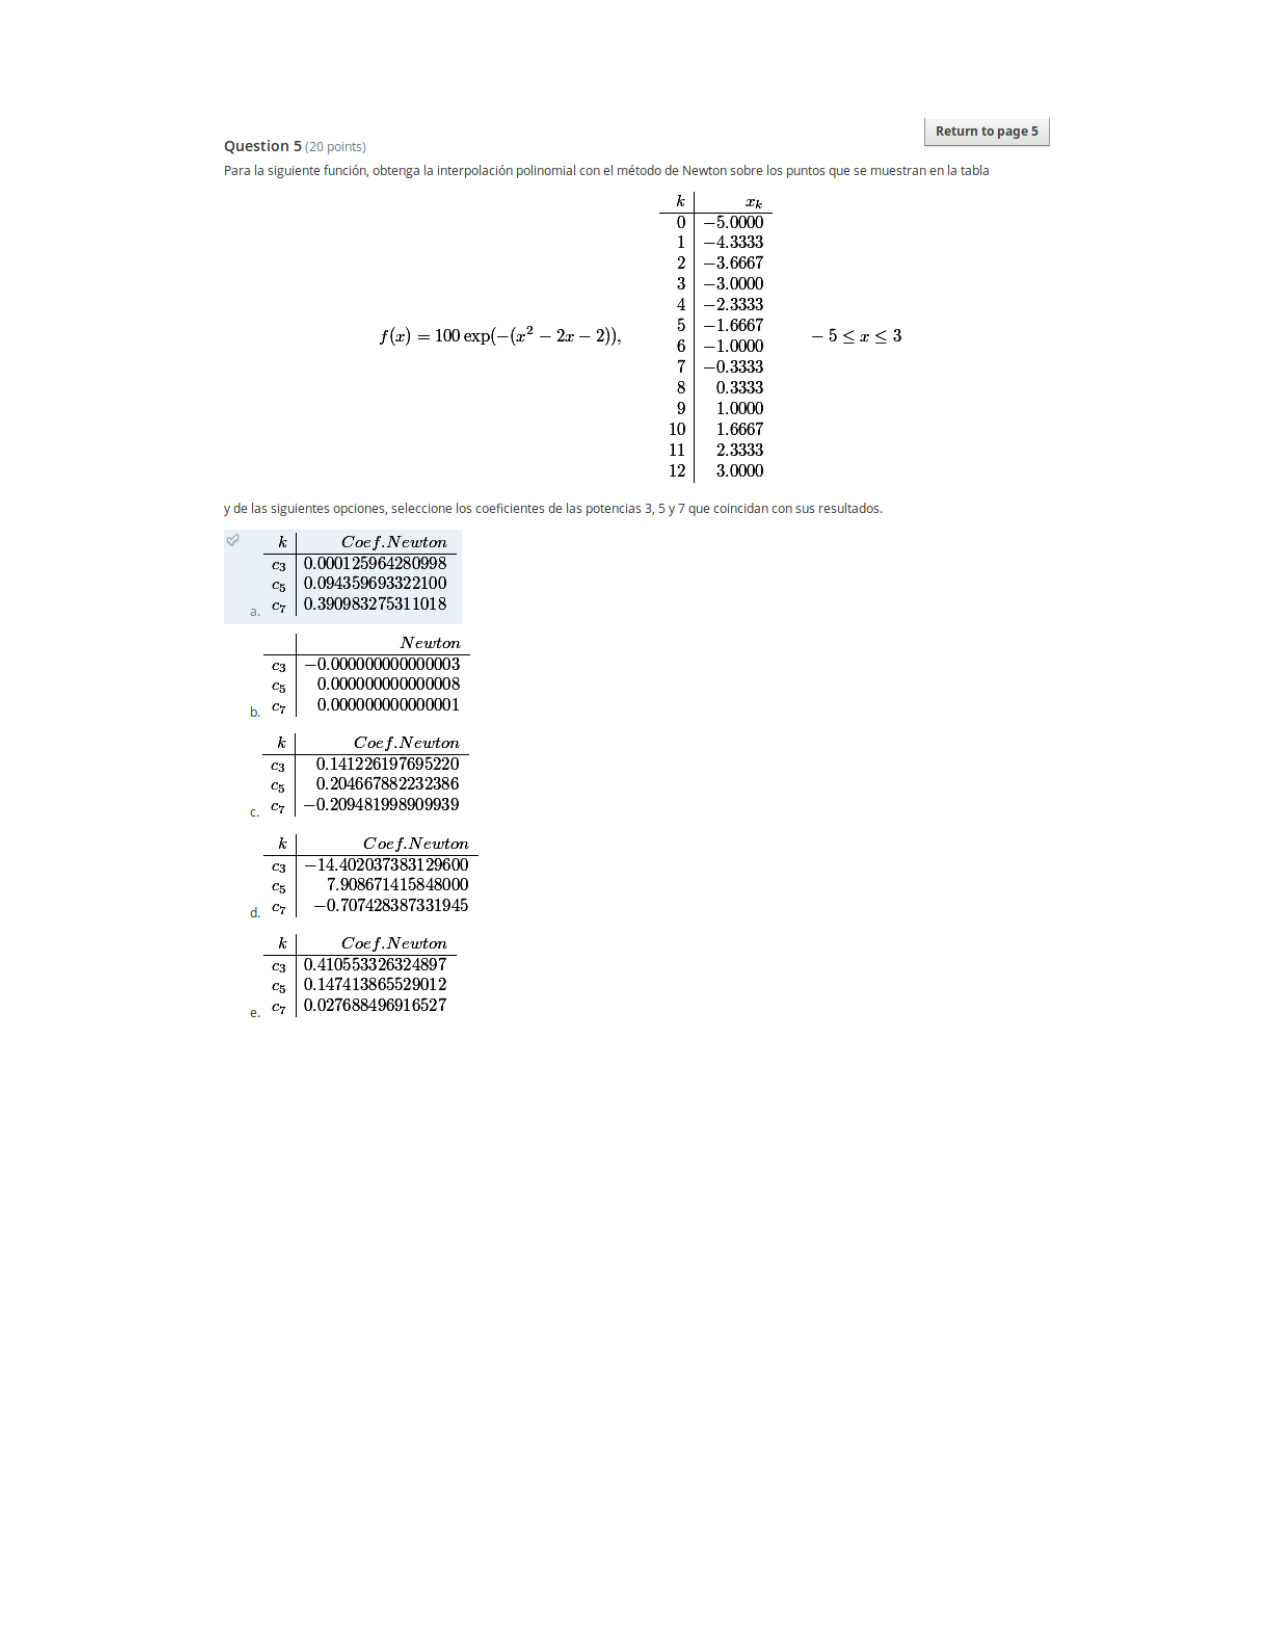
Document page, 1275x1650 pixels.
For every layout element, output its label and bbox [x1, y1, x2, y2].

picture [118, 118, 1157, 1038]
